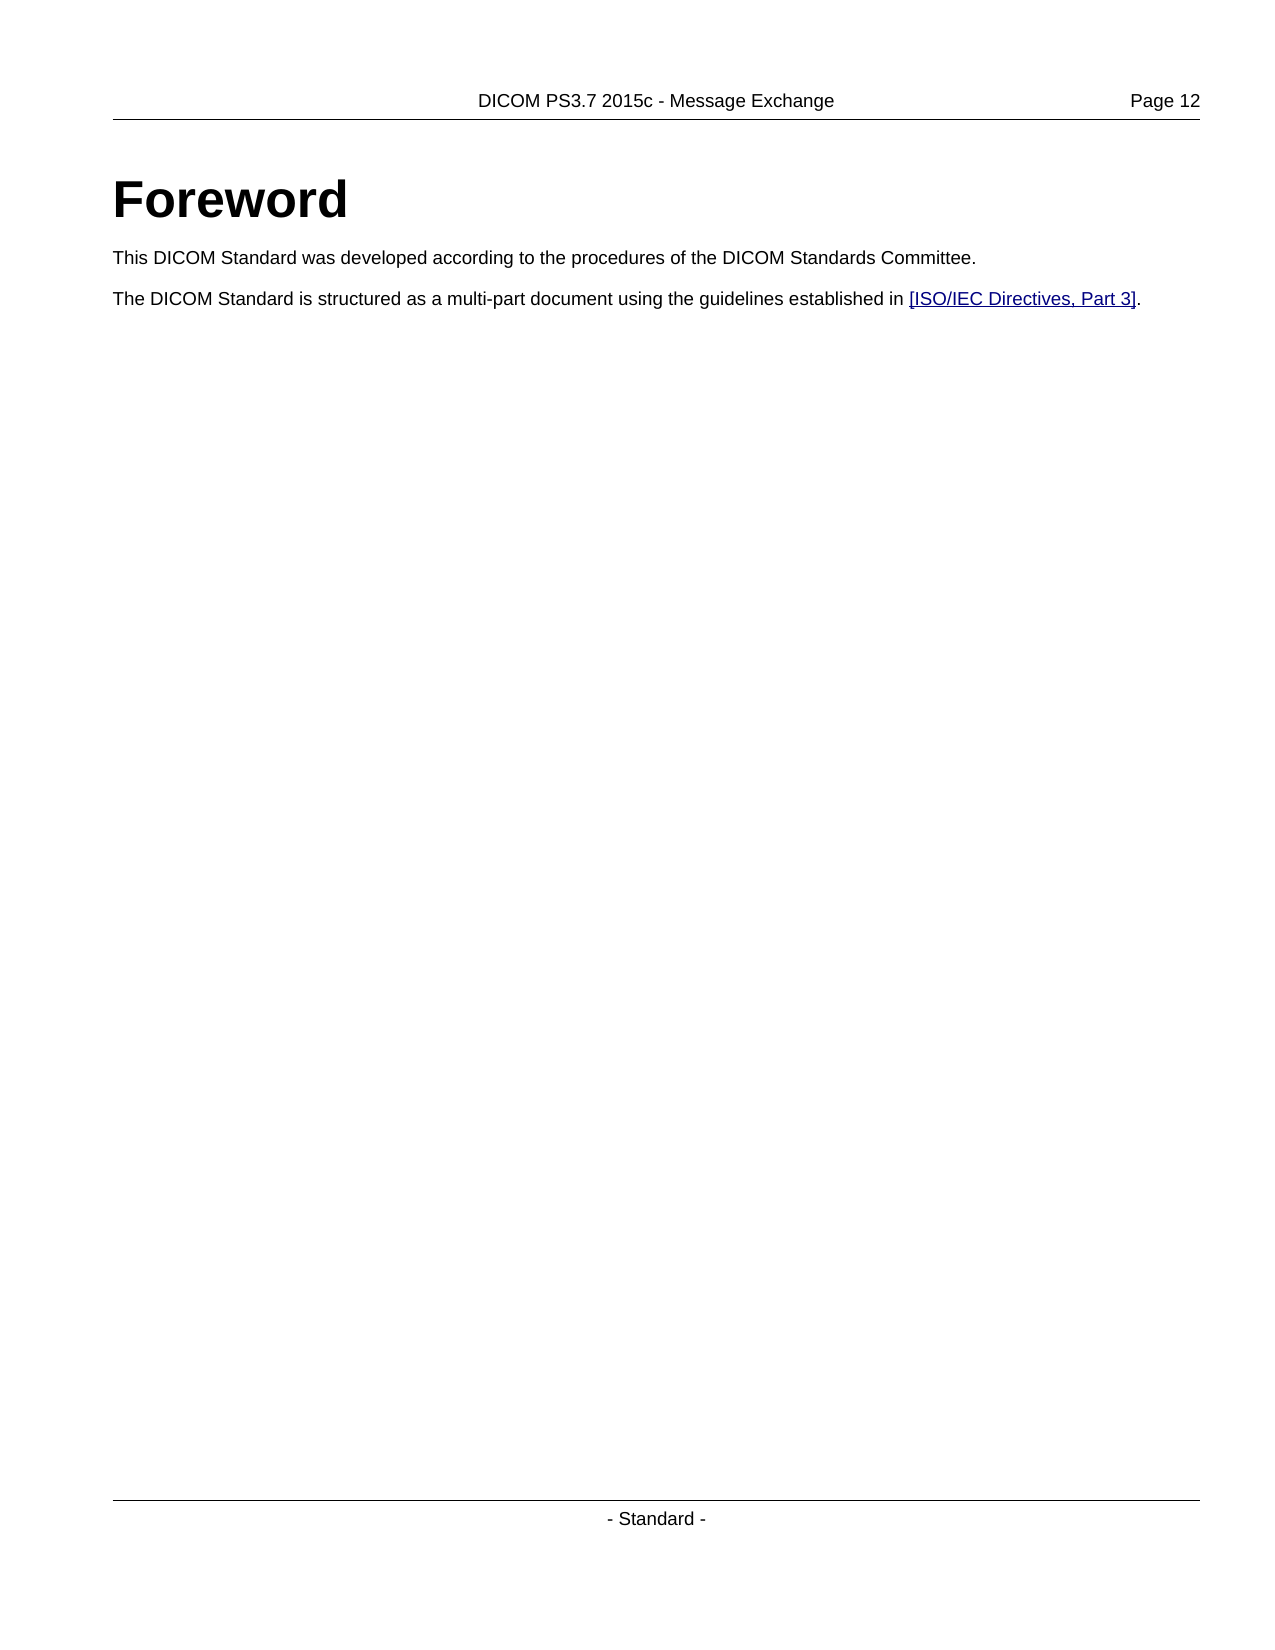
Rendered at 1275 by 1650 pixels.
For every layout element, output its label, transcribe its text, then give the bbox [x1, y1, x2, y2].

text The DICOM Standard is structured as a multi-part document using the guidelines established in [ISO/IEC Directives, Part 3]. [112, 287, 1200, 309]
text Foreword [112, 169, 1200, 228]
text This DICOM Standard was developed according to the procedures of the DICOM Standards Committee. [112, 247, 1200, 269]
